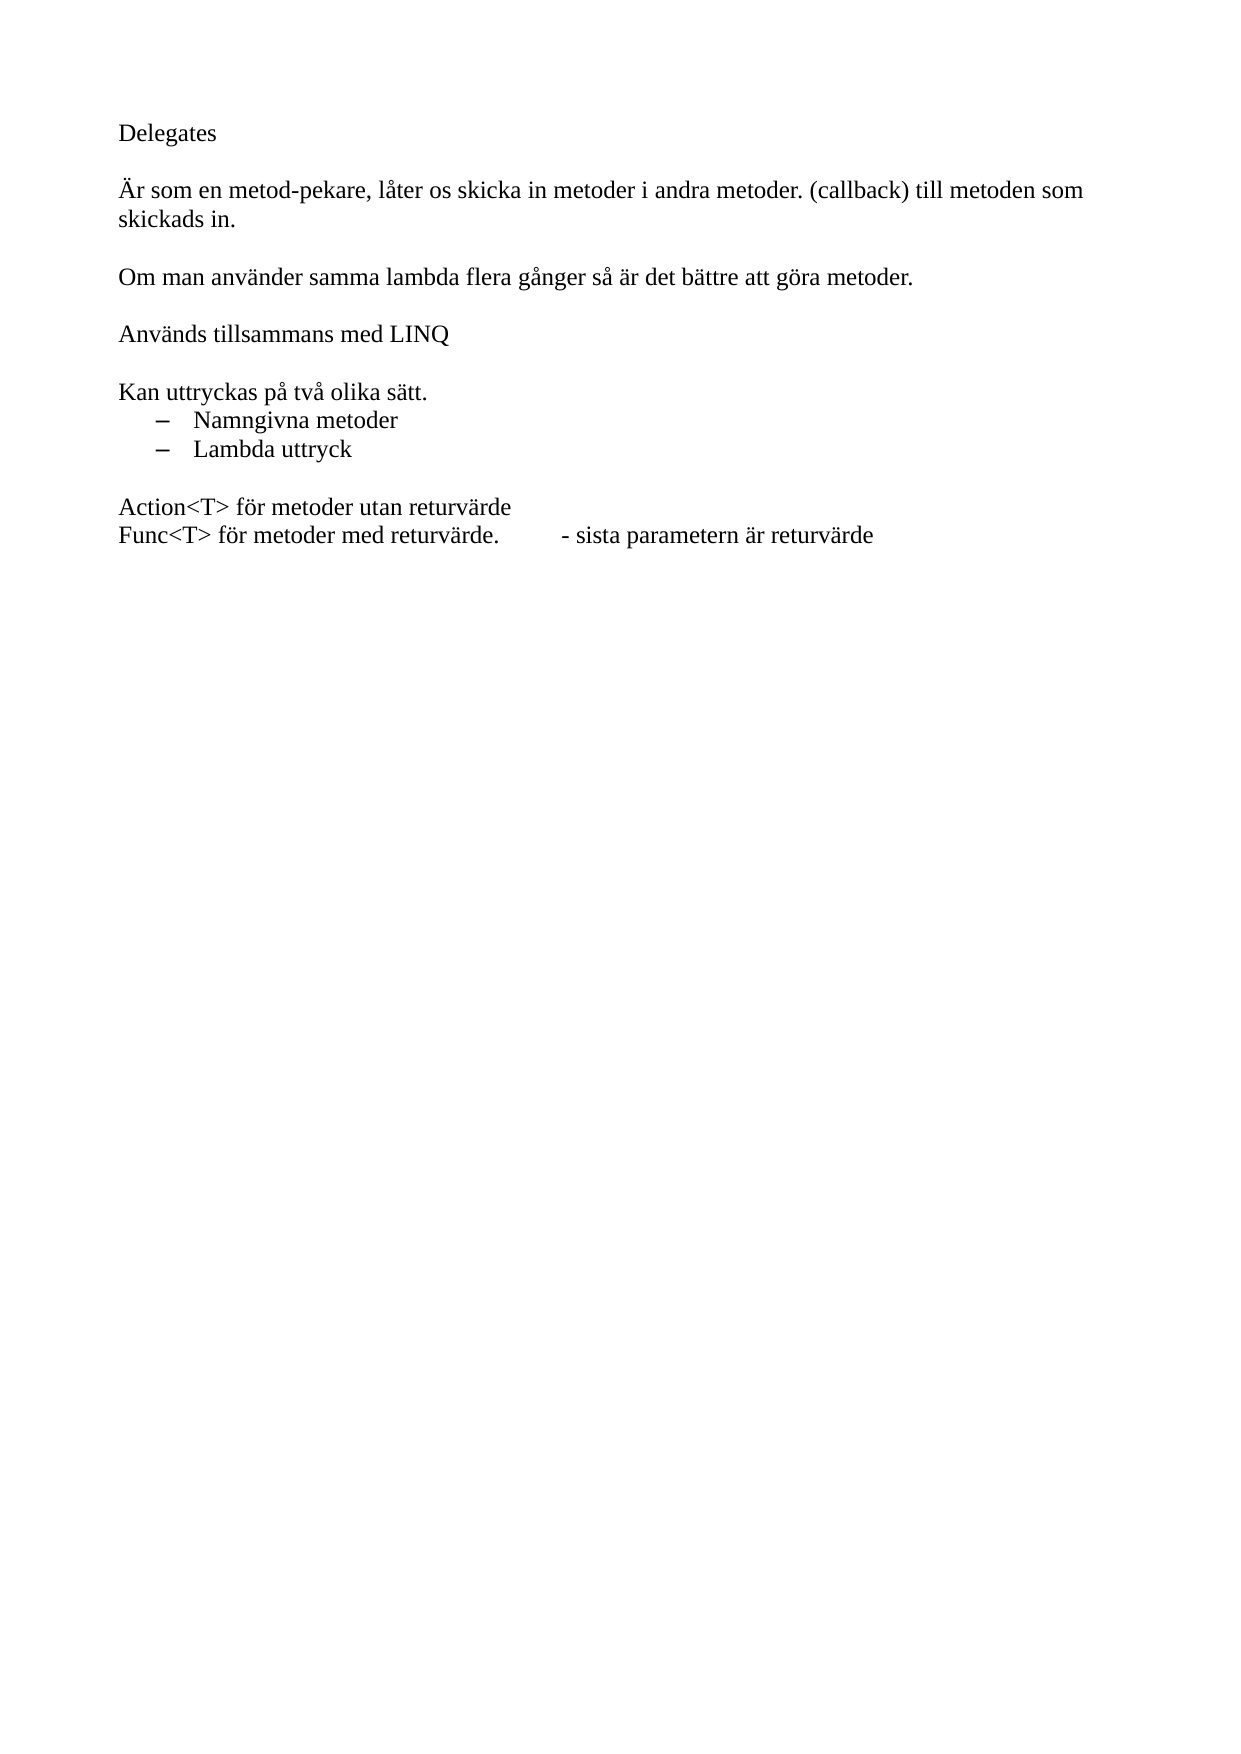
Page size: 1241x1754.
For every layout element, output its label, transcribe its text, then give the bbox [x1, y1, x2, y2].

text Action<T> för metoder utan returvärde [118, 492, 1122, 521]
list Lambda uttryck [156, 434, 1122, 463]
text Kan uttryckas på två olika sätt. [118, 377, 1122, 406]
list Namngivna metoder [156, 406, 1122, 434]
text Är som en metod-pekare, låter os skicka in metoder i andra metoder. (callback) till metoden som skickads in. [118, 176, 1122, 233]
text Används tillsammans med LINQ [118, 319, 1122, 348]
text Func<T> för metoder med returvärde. - sista parametern är returvärde [118, 521, 1122, 549]
text Delegates [118, 118, 1122, 147]
text Om man använder samma lambda flera gånger så är det bättre att göra metoder. [118, 262, 1122, 291]
